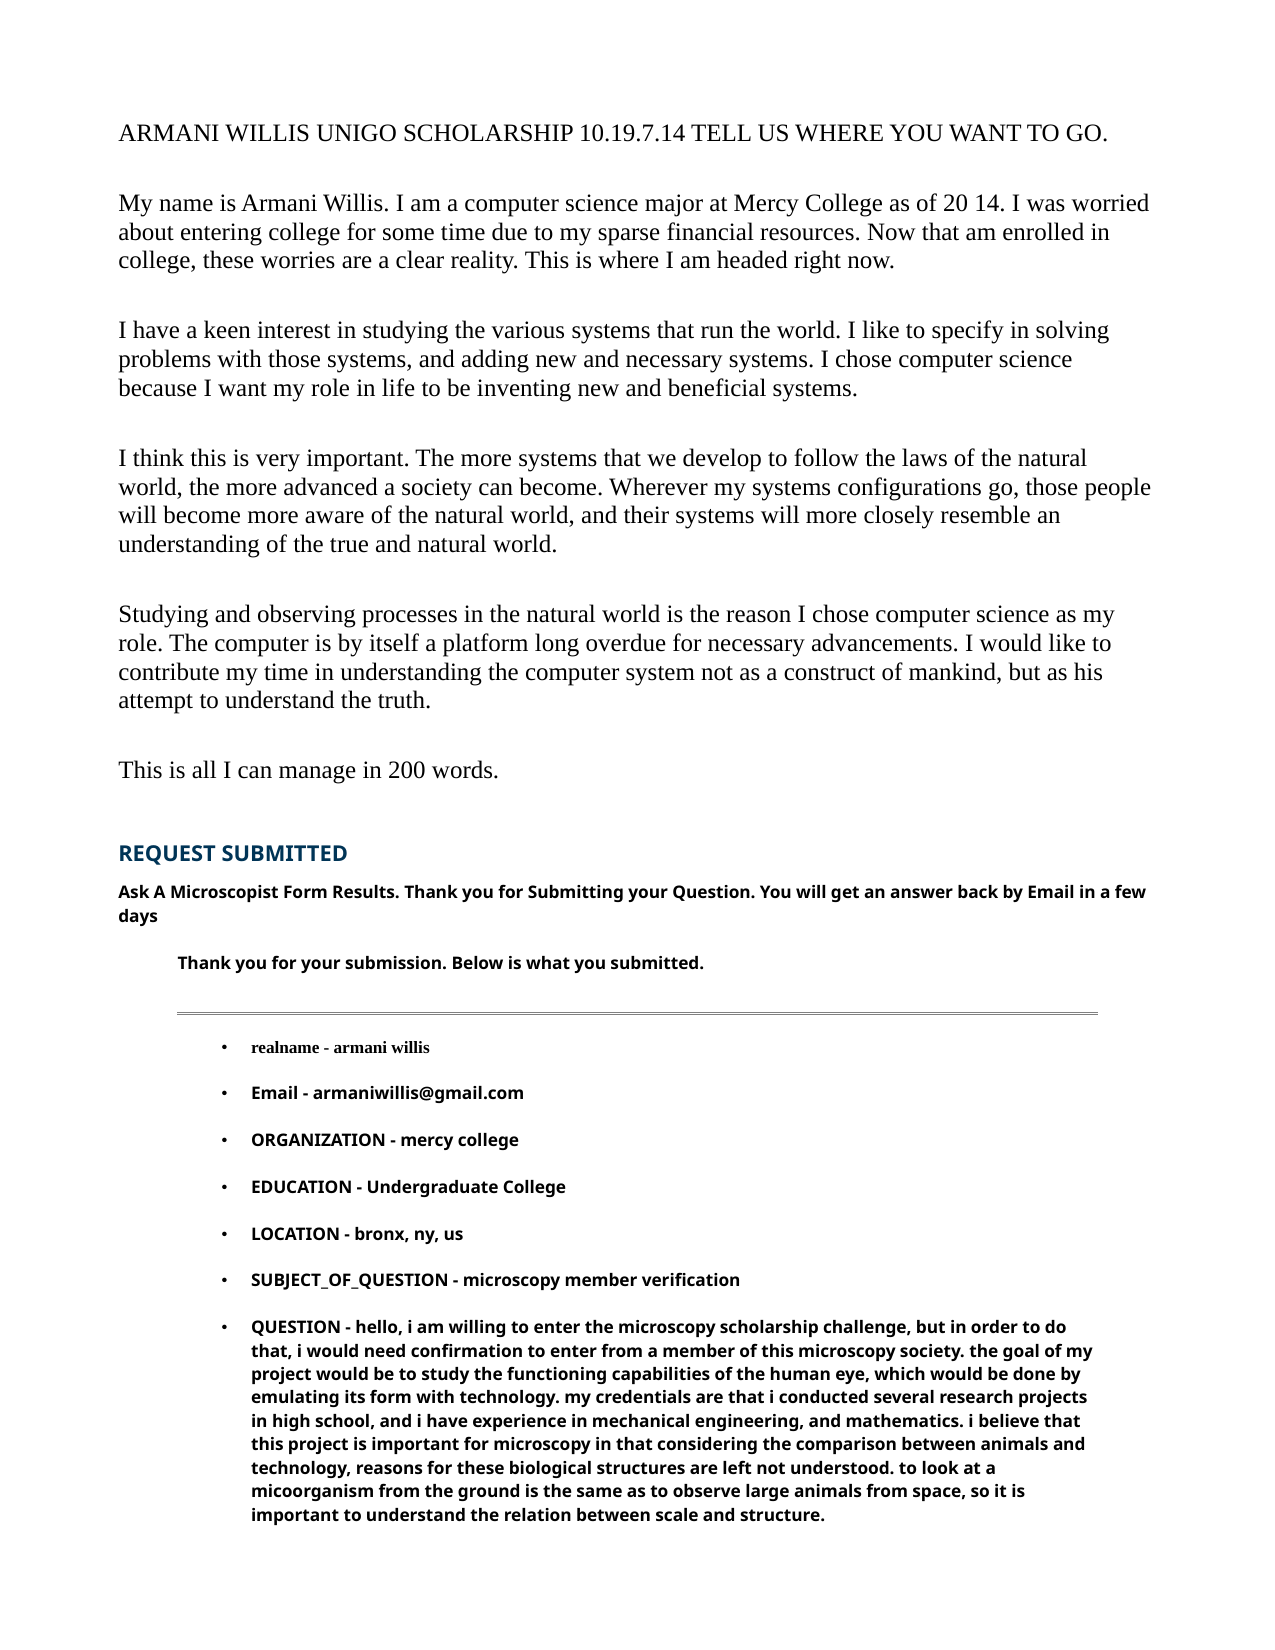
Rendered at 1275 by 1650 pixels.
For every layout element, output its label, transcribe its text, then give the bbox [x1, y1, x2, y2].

list Email - armaniwillis@gmail.com [221, 1081, 1098, 1104]
list EDUCATION - Undergraduate College [221, 1175, 1098, 1198]
text Studying and observing processes in the natural world is the reason I chose computer science as my role. The computer is by itself a platform long overdue for necessary advancements. I would like to contribute my time in understanding the computer system not as a construct of mankind, but as his attempt to understand the truth. [118, 599, 1157, 714]
text This is all I can manage in 200 words. [118, 756, 1157, 784]
text ARMANI WILLIS UNIGO SCHOLARSHIP 10.19.7.14 TELL US WHERE YOU WANT TO GO. [118, 118, 1157, 147]
text Thank you for your submission. Below is what you submitted. [177, 951, 1098, 974]
list realname - armani willis [221, 1038, 1098, 1057]
list SUBJECT_OF_QUESTION - microscopy member verification [221, 1268, 1098, 1292]
text I think this is very important. The more systems that we develop to follow the laws of the natural world, the more advanced a society can become. Wherever my systems configurations go, those people will become more aware of the natural world, and their systems will more closely resemble an understanding of the true and natural world. [118, 443, 1157, 558]
list LOCATION - bronx, ny, us [221, 1222, 1098, 1245]
text My name is Armani Willis. I am a computer science major at Mercy College as of 20 14. I was worried about entering college for some time due to my sparse financial resources. Now that am enrolled in college, these worries are a clear reality. This is where I am headed right now. [118, 188, 1157, 274]
subtitle REQUEST SUBMITTED [118, 838, 1157, 868]
list QUESTION - hello, i am willing to enter the microscopy scholarship challenge, but in order to do that, i would need confirmation to enter from a member of this microscopy society. the goal of my project would be to study the functioning capabilities of the human eye, which would be done by emulating its form with technology. my credentials are that i conducted several research projects in high school, and i have experience in mechanical engineering, and mathematics. i believe that this project is important for microscopy in that considering the comparison between animals and technology, reasons for these biological structures are left not understood. to look at a micoorganism from the ground is the same as to observe large animals from space, so it is important to understand the relation between scale and structure. [221, 1315, 1098, 1526]
text I have a keen interest in studying the various systems that run the world. I like to specify in solving problems with those systems, and adding new and necessary systems. I chose computer science because I want my role in life to be inventing new and beneficial systems. [118, 316, 1157, 402]
subtitle Ask A Microscopist Form Results. Thank you for Submitting your Question. You will get an answer back by Email in a few days [118, 880, 1157, 927]
list ORGANIZATION - mercy college [221, 1128, 1098, 1151]
